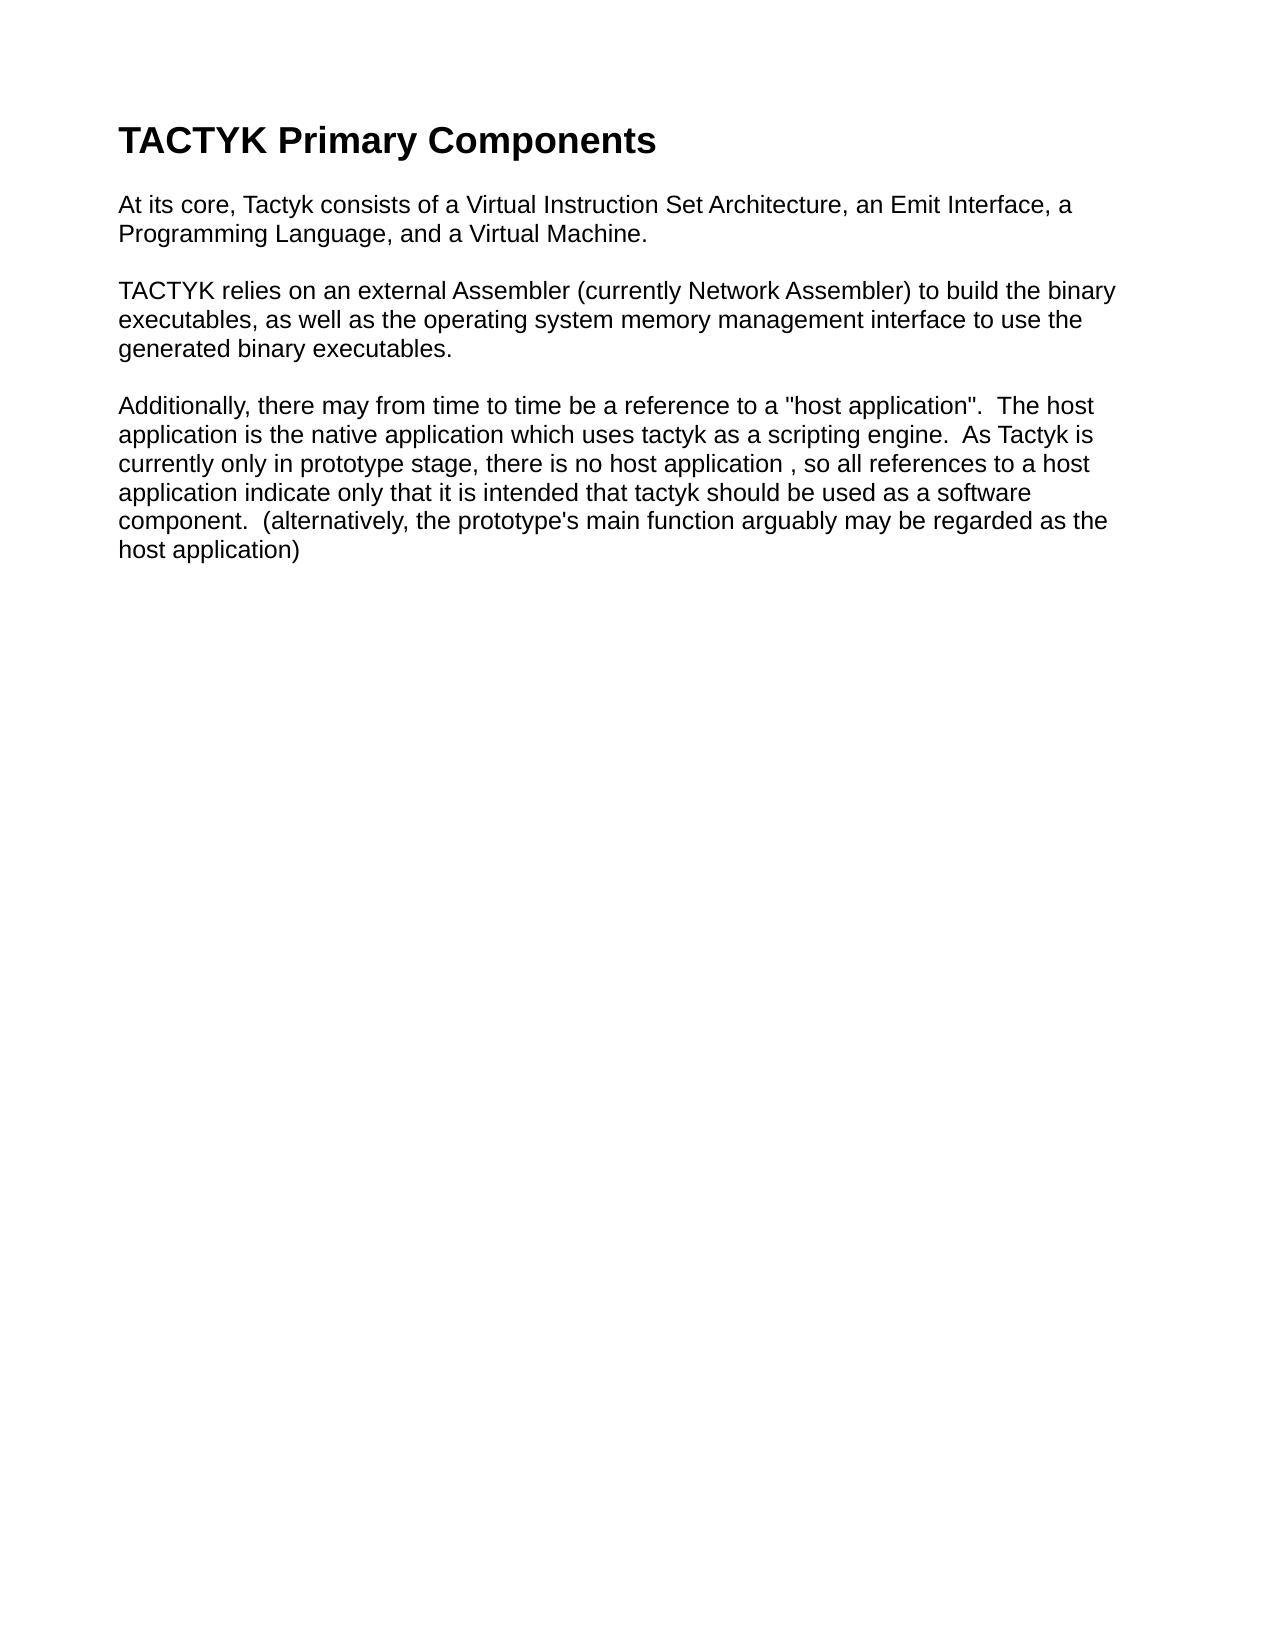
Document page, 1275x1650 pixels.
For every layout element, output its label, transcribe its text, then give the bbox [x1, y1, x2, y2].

text Additionally, there may from time to time be a reference to a "host application". The host application is the native application which uses tactyk as a scripting engine. As Tactyk is currently only in prototype stage, there is no host application , so all references to a host application indicate only that it is intended that tactyk should be used as a software component. (alternatively, the prototype's main function arguably may be regarded as the host application) [118, 391, 1157, 564]
text TACTYK relies on an external Assembler (currently Network Assembler) to build the binary executables, as well as the operating system memory management interface to use the generated binary executables. [118, 276, 1157, 362]
text At its core, Tactyk consists of a Virtual Instruction Set Architecture, an Emit Interface, a Programming Language, and a Virtual Machine. [118, 190, 1157, 276]
text TACTYK Primary Components [118, 118, 1157, 161]
